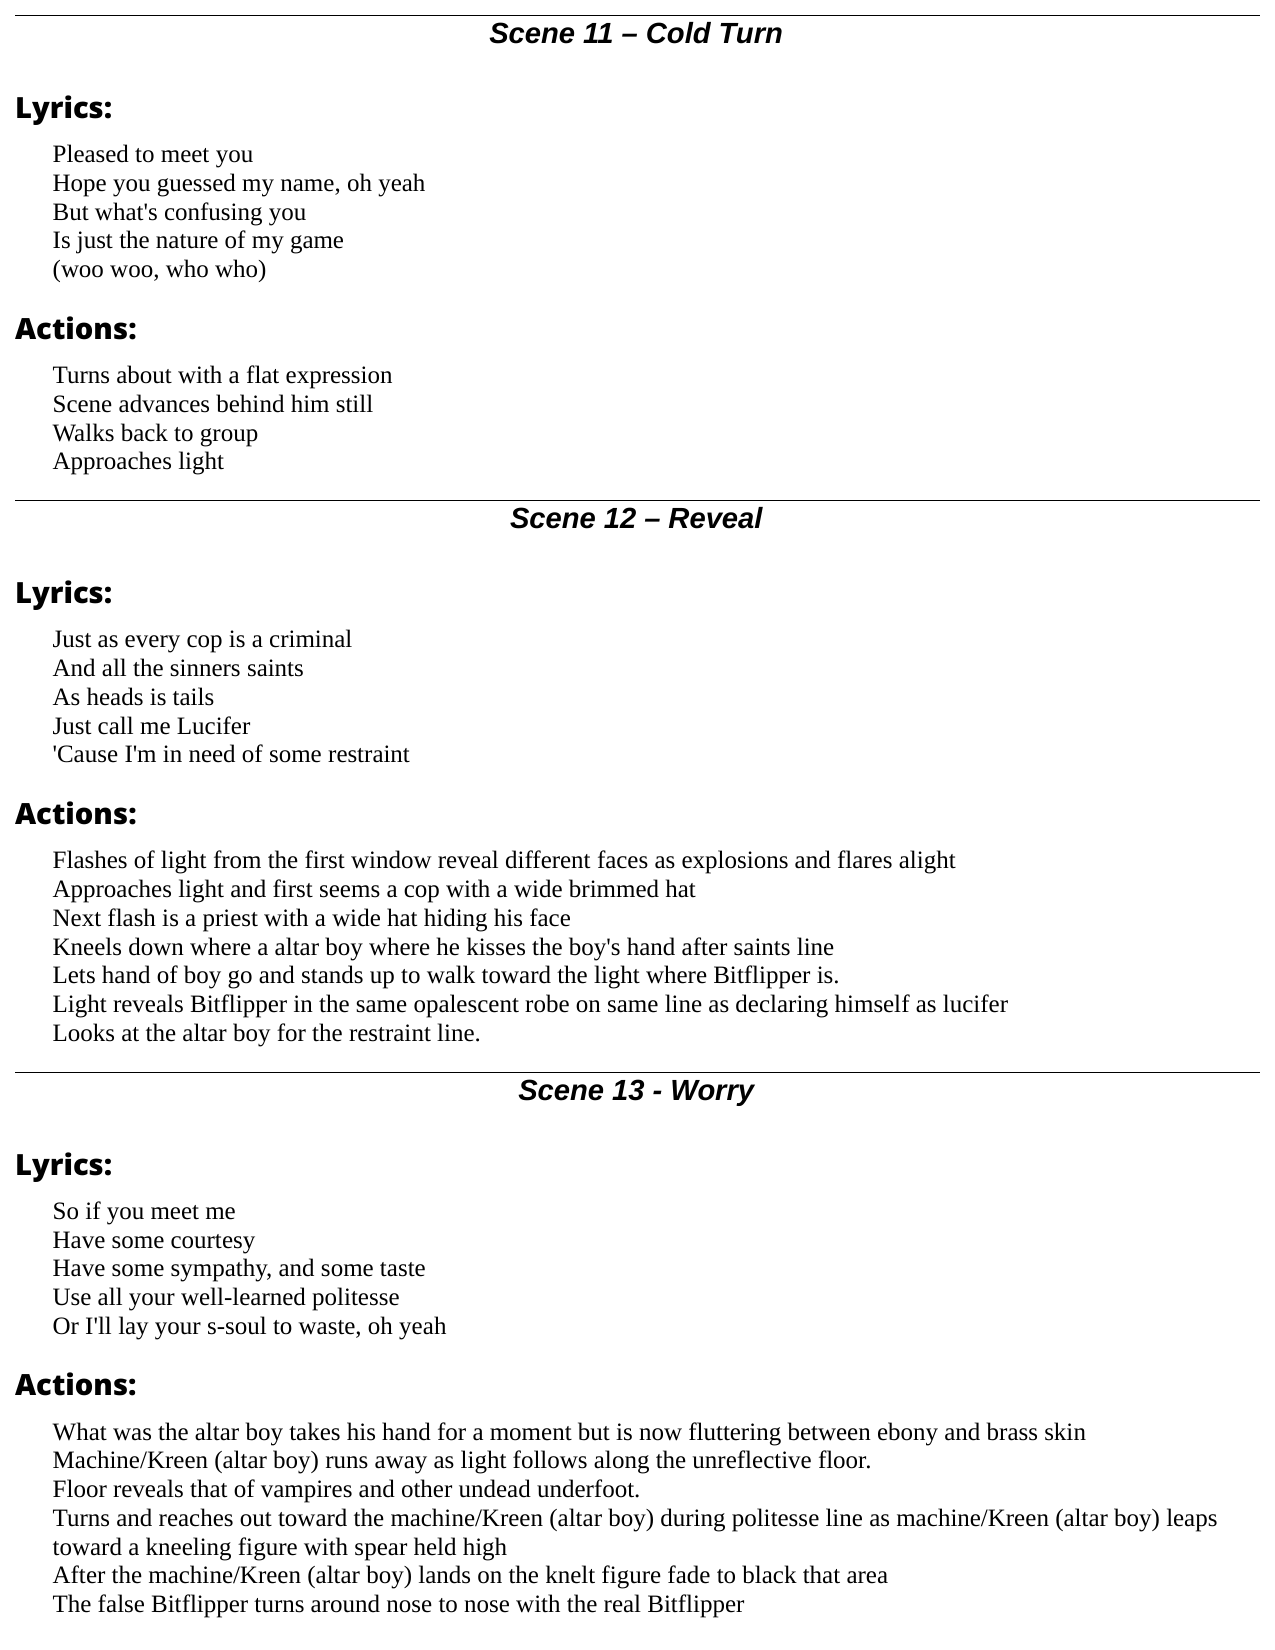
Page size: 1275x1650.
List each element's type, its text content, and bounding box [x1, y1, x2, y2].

text Lets hand of boy go and stands up to walk toward the light where Bitflipper is. [52, 960, 1260, 989]
text Floor reveals that of vampires and other undead underfoot. [52, 1474, 1260, 1503]
text Kneels down where a altar boy where he kisses the boy's hand after saints line [52, 932, 1260, 960]
text What was the altar boy takes his hand for a moment but is now fluttering between ebony and brass skin [52, 1417, 1260, 1446]
text Looks at the altar boy for the restraint line. [52, 1018, 1260, 1047]
text Machine/Kreen (altar boy) runs away as light follows along the unreflective floor. [52, 1446, 1260, 1474]
text 'Cause I'm in need of some restraint [52, 739, 1260, 768]
text Flashes of light from the first window reveal different faces as explosions and flares alight [52, 845, 1260, 874]
text Turns and reaches out toward the machine/Kreen (altar boy) during politesse line as machine/Kreen (altar boy) leaps toward a kneeling figure with spear held high [52, 1503, 1260, 1561]
text The false Bitflipper turns around nose to nose with the real Bitflipper [52, 1589, 1260, 1618]
text Just as every cop is a criminal [52, 624, 1260, 653]
text Next flash is a priest with a wide hat hiding his face [52, 903, 1260, 932]
text Turns about with a flat expression [52, 360, 1260, 389]
subtitle Scene 11 – Cold Turn [15, 16, 1260, 49]
subtitle Lyrics: [15, 572, 1260, 612]
text As heads is tails [52, 682, 1260, 711]
text Use all your well-learned politesse [52, 1282, 1260, 1311]
text Approaches light [52, 446, 1260, 475]
text After the machine/Kreen (altar boy) lands on the knelt figure fade to black that area [52, 1561, 1260, 1589]
subtitle Actions: [15, 793, 1260, 833]
subtitle Scene 12 – Reveal [15, 501, 1260, 535]
subtitle Actions: [15, 1365, 1260, 1404]
text So if you meet me [52, 1196, 1260, 1225]
text Approaches light and first seems a cop with a wide brimmed hat [52, 874, 1260, 903]
subtitle Actions: [15, 308, 1260, 348]
text Scene advances behind him still [52, 389, 1260, 418]
text Pleased to meet you Hope you guessed my name, oh yeah But what's confusing you Is just the nature of my game (woo woo, who who) [52, 139, 1260, 283]
text And all the sinners saints [52, 653, 1260, 682]
text Just call me Lucifer [52, 711, 1260, 739]
subtitle Lyrics: [15, 87, 1260, 127]
text Walks back to group [52, 418, 1260, 446]
subtitle Lyrics: [15, 1144, 1260, 1183]
text Have some sympathy, and some taste [52, 1253, 1260, 1282]
text Have some courtesy [52, 1225, 1260, 1253]
text Light reveals Bitflipper in the same opalescent robe on same line as declaring himself as lucifer [52, 989, 1260, 1018]
subtitle Scene 13 - Worry [15, 1073, 1260, 1106]
text Or I'll lay your s-soul to waste, oh yeah [52, 1311, 1260, 1340]
